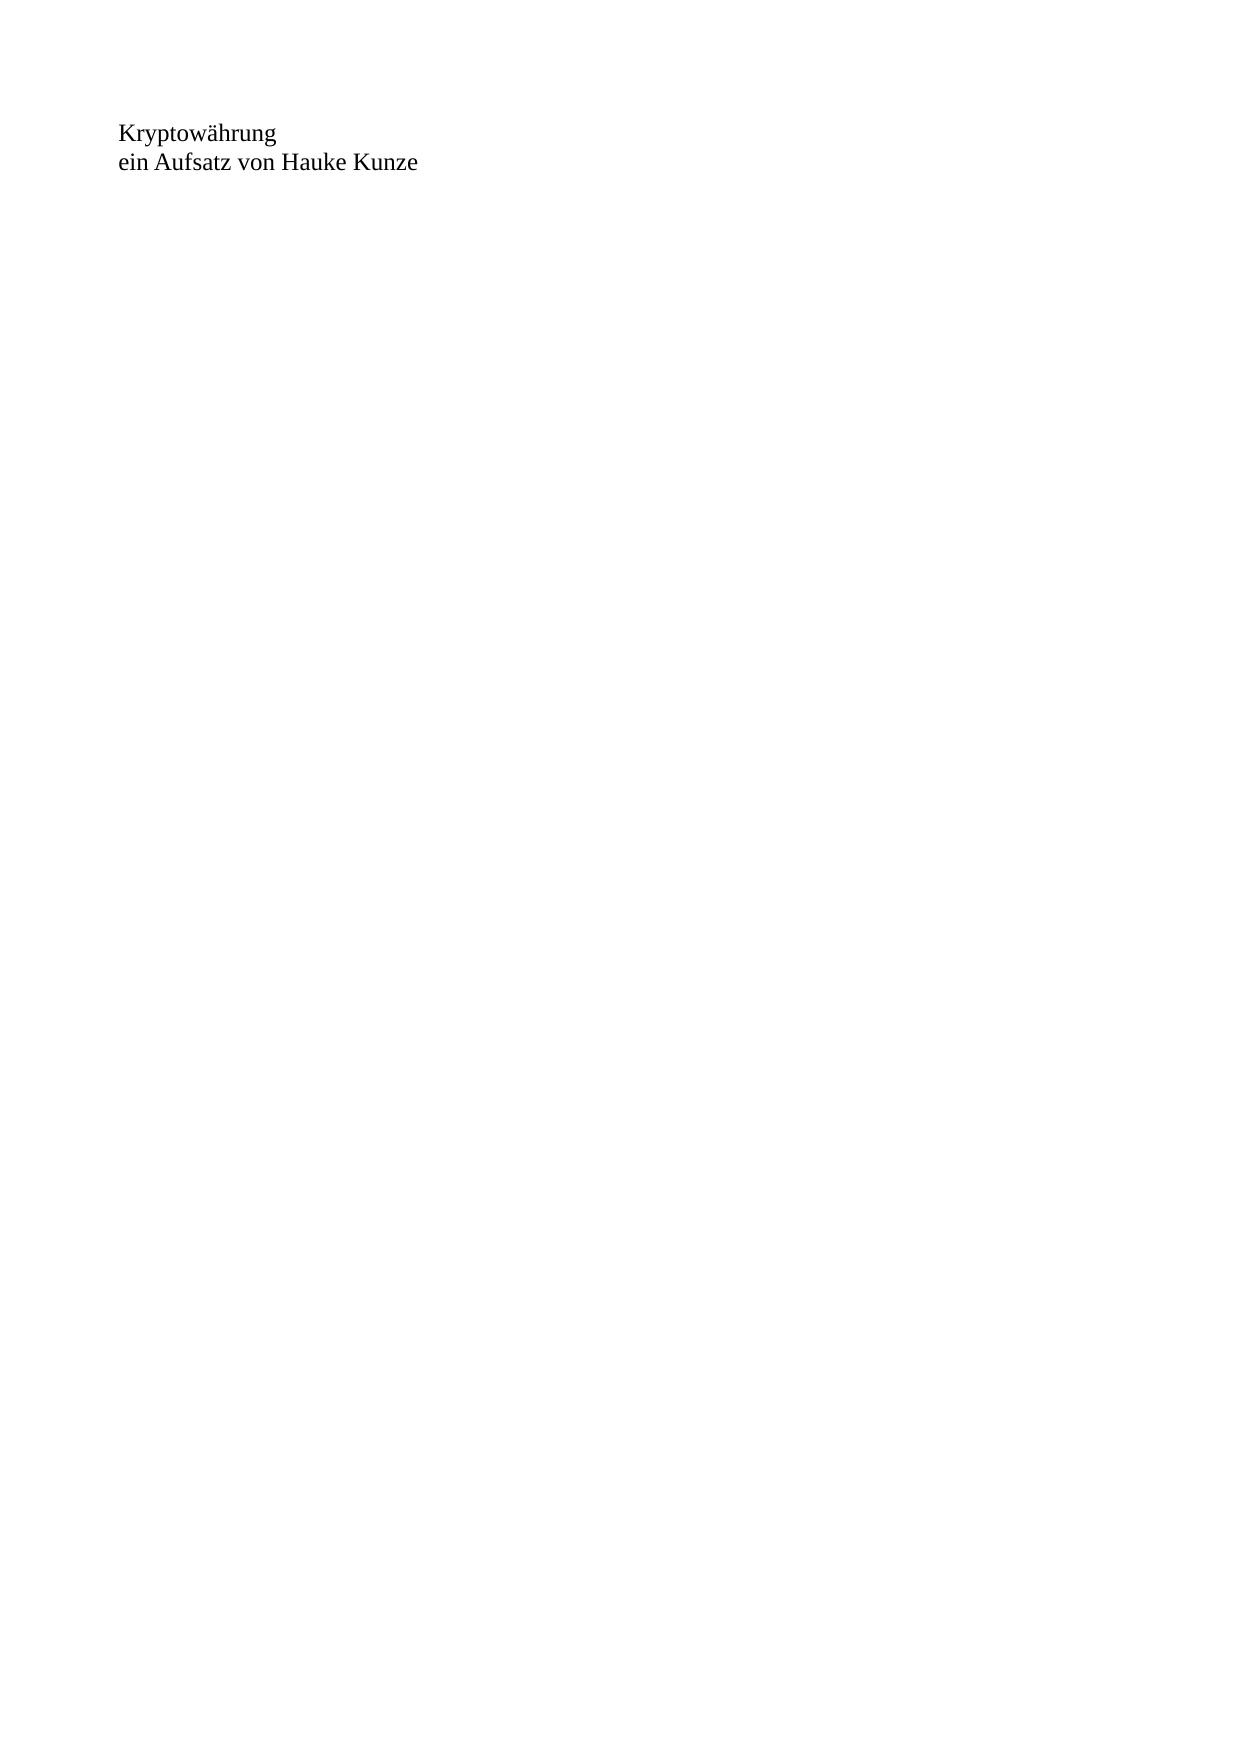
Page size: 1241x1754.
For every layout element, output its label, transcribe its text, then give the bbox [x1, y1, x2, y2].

text Kryptowährung [118, 118, 1122, 147]
text ein Aufsatz von Hauke Kunze [118, 147, 1122, 176]
